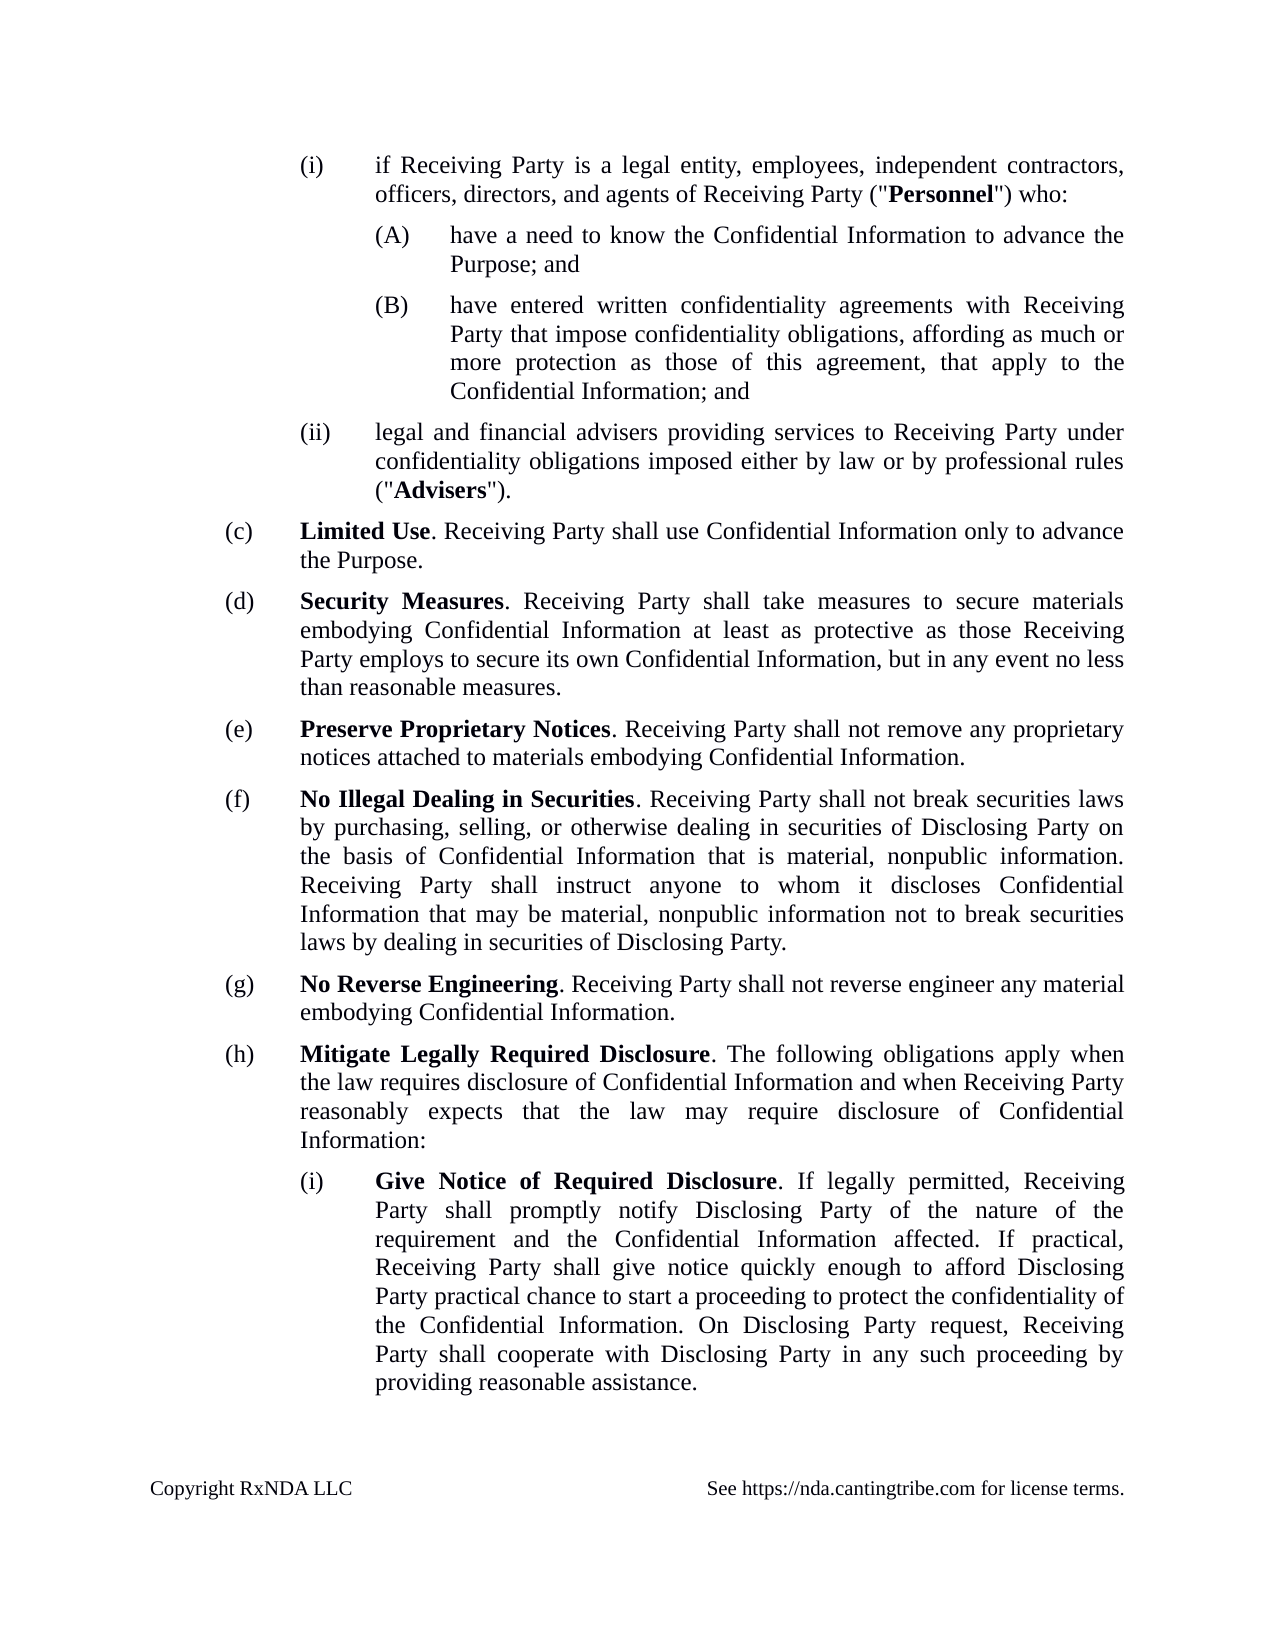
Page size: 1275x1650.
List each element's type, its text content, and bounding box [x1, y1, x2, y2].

text (ii) legal and financial advisers providing services to Receiving Party under confidentiality obligations imposed either by law or by professional rules ("Advisers"). [300, 417, 1125, 504]
text (c) Limited Use. Receiving Party shall use Confidential Information only to advance the Purpose. [225, 516, 1125, 574]
text (e) Preserve Proprietary Notices. Receiving Party shall not remove any proprietary notices attached to materials embodying Confidential Information. [225, 714, 1125, 771]
text (h) Mitigate Legally Required Disclosure. The following obligations apply when the law requires disclosure of Confidential Information and when Receiving Party reasonably expects that the law may require disclosure of Confidential Information: [225, 1039, 1125, 1154]
text (i) Give Notice of Required Disclosure. If legally permitted, Receiving Party shall promptly notify Disclosing Party of the nature of the requirement and the Confidential Information affected. If practical, Receiving Party shall give notice quickly enough to afford Disclosing Party practical chance to start a proceeding to protect the confidentiality of the Confidential Information. On Disclosing Party request, Receiving Party shall cooperate with Disclosing Party in any such proceeding by providing reasonable assistance. [300, 1166, 1125, 1396]
text (d) Security Measures. Receiving Party shall take measures to secure materials embodying Confidential Information at least as protective as those Receiving Party employs to secure its own Confidential Information, but in any event no less than reasonable measures. [225, 586, 1125, 701]
text (A) have a need to know the Confidential Information to advance the Purpose; and [375, 220, 1125, 277]
text (B) have entered written confidentiality agreements with Receiving Party that impose confidentiality obligations, affording as much or more protection as those of this agreement, that apply to the Confidential Information; and [375, 290, 1125, 405]
text (i) if Receiving Party is a legal entity, employees, independent contractors, officers, directors, and agents of Receiving Party ("Personnel") who: [300, 150, 1125, 207]
text (g) No Reverse Engineering. Receiving Party shall not reverse engineer any material embodying Confidential Information. [225, 969, 1125, 1026]
text (f) No Illegal Dealing in Securities. Receiving Party shall not break securities laws by purchasing, selling, or otherwise dealing in securities of Disclosing Party on the basis of Confidential Information that is material, nonpublic information. Receiving Party shall instruct anyone to whom it discloses Confidential Information that may be material, nonpublic information not to break securities laws by dealing in securities of Disclosing Party. [225, 784, 1125, 956]
